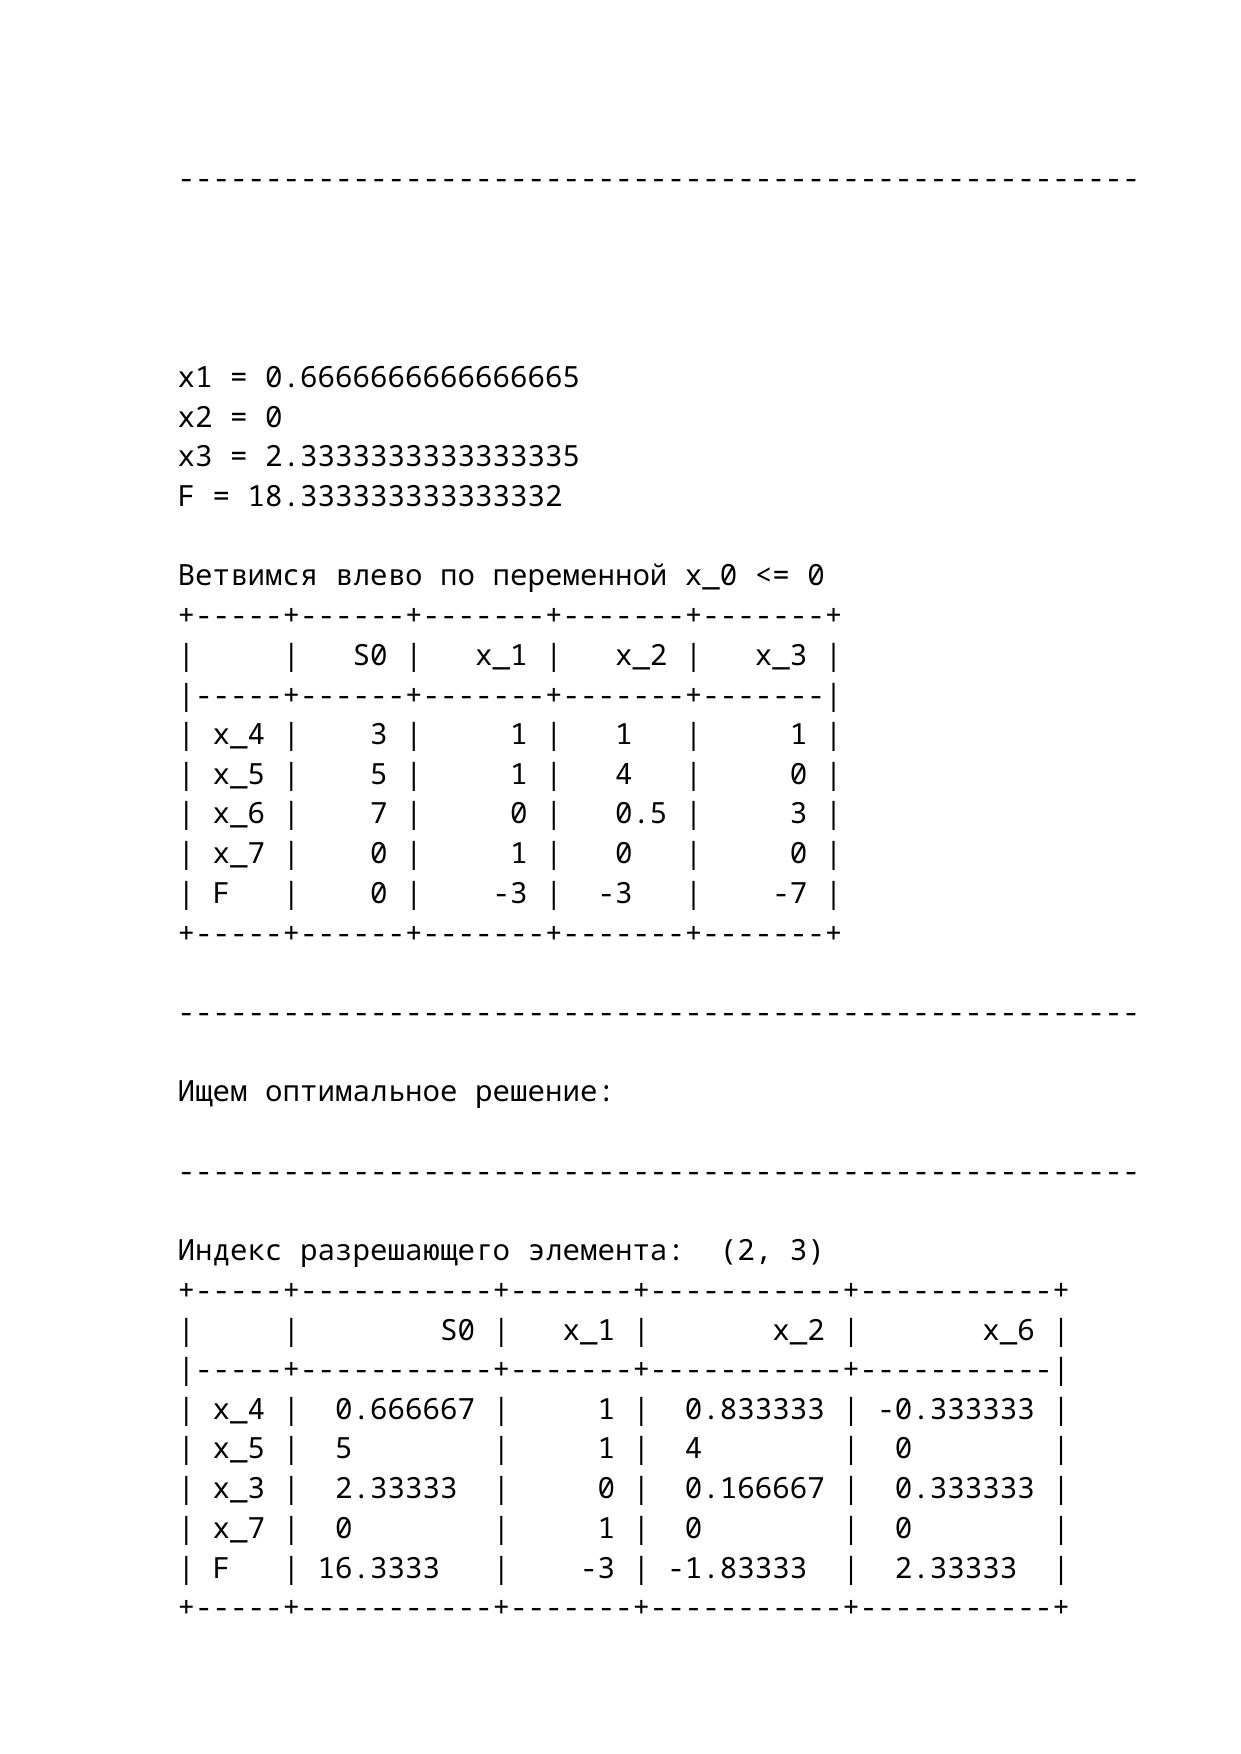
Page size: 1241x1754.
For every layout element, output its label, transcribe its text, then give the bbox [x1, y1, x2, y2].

text x3 = 2.3333333333333335 [177, 436, 1152, 475]
text x1 = 0.6666666666666665 [177, 356, 1152, 396]
text | | S0 | x_1 | x_2 | x_6 | [177, 1309, 1152, 1348]
text |-----+------+-------+-------+-------| [177, 674, 1152, 713]
text | F | 16.3333 | -3 | -1.83333 | 2.33333 | [177, 1547, 1152, 1587]
text | x_7 | 0 | 1 | 0 | 0 | [177, 832, 1152, 872]
text | F | 0 | -3 | -3 | -7 | [177, 872, 1152, 912]
text +-----+------+-------+-------+-------+ [177, 594, 1152, 634]
text | | S0 | x_1 | x_2 | x_3 | [177, 634, 1152, 674]
text |-----+-----------+-------+-----------+-----------| [177, 1348, 1152, 1388]
text | x_7 | 0 | 1 | 0 | 0 | [177, 1507, 1152, 1547]
text ------------------------------------------------------- [177, 158, 1152, 197]
text ------------------------------------------------------- [177, 991, 1152, 1031]
text Ветвимся влево по переменной x_0 <= 0 [177, 555, 1152, 594]
text | x_4 | 3 | 1 | 1 | 1 | [177, 713, 1152, 753]
text ------------------------------------------------------- [177, 1150, 1152, 1190]
text +-----+-----------+-------+-----------+-----------+ [177, 1269, 1152, 1309]
text Индекс разрешающего элемента: (2, 3) [177, 1229, 1152, 1269]
text | x_5 | 5 | 1 | 4 | 0 | [177, 753, 1152, 793]
text x2 = 0 [177, 396, 1152, 436]
text +-----+------+-------+-------+-------+ [177, 912, 1152, 952]
text | x_4 | 0.666667 | 1 | 0.833333 | -0.333333 | [177, 1388, 1152, 1428]
text F = 18.333333333333332 [177, 475, 1152, 515]
text | x_3 | 2.33333 | 0 | 0.166667 | 0.333333 | [177, 1467, 1152, 1507]
text +-----+-----------+-------+-----------+-----------+ [177, 1587, 1152, 1626]
text Ищем оптимальное решение: [177, 1071, 1152, 1110]
text | x_5 | 5 | 1 | 4 | 0 | [177, 1428, 1152, 1467]
text | x_6 | 7 | 0 | 0.5 | 3 | [177, 793, 1152, 832]
